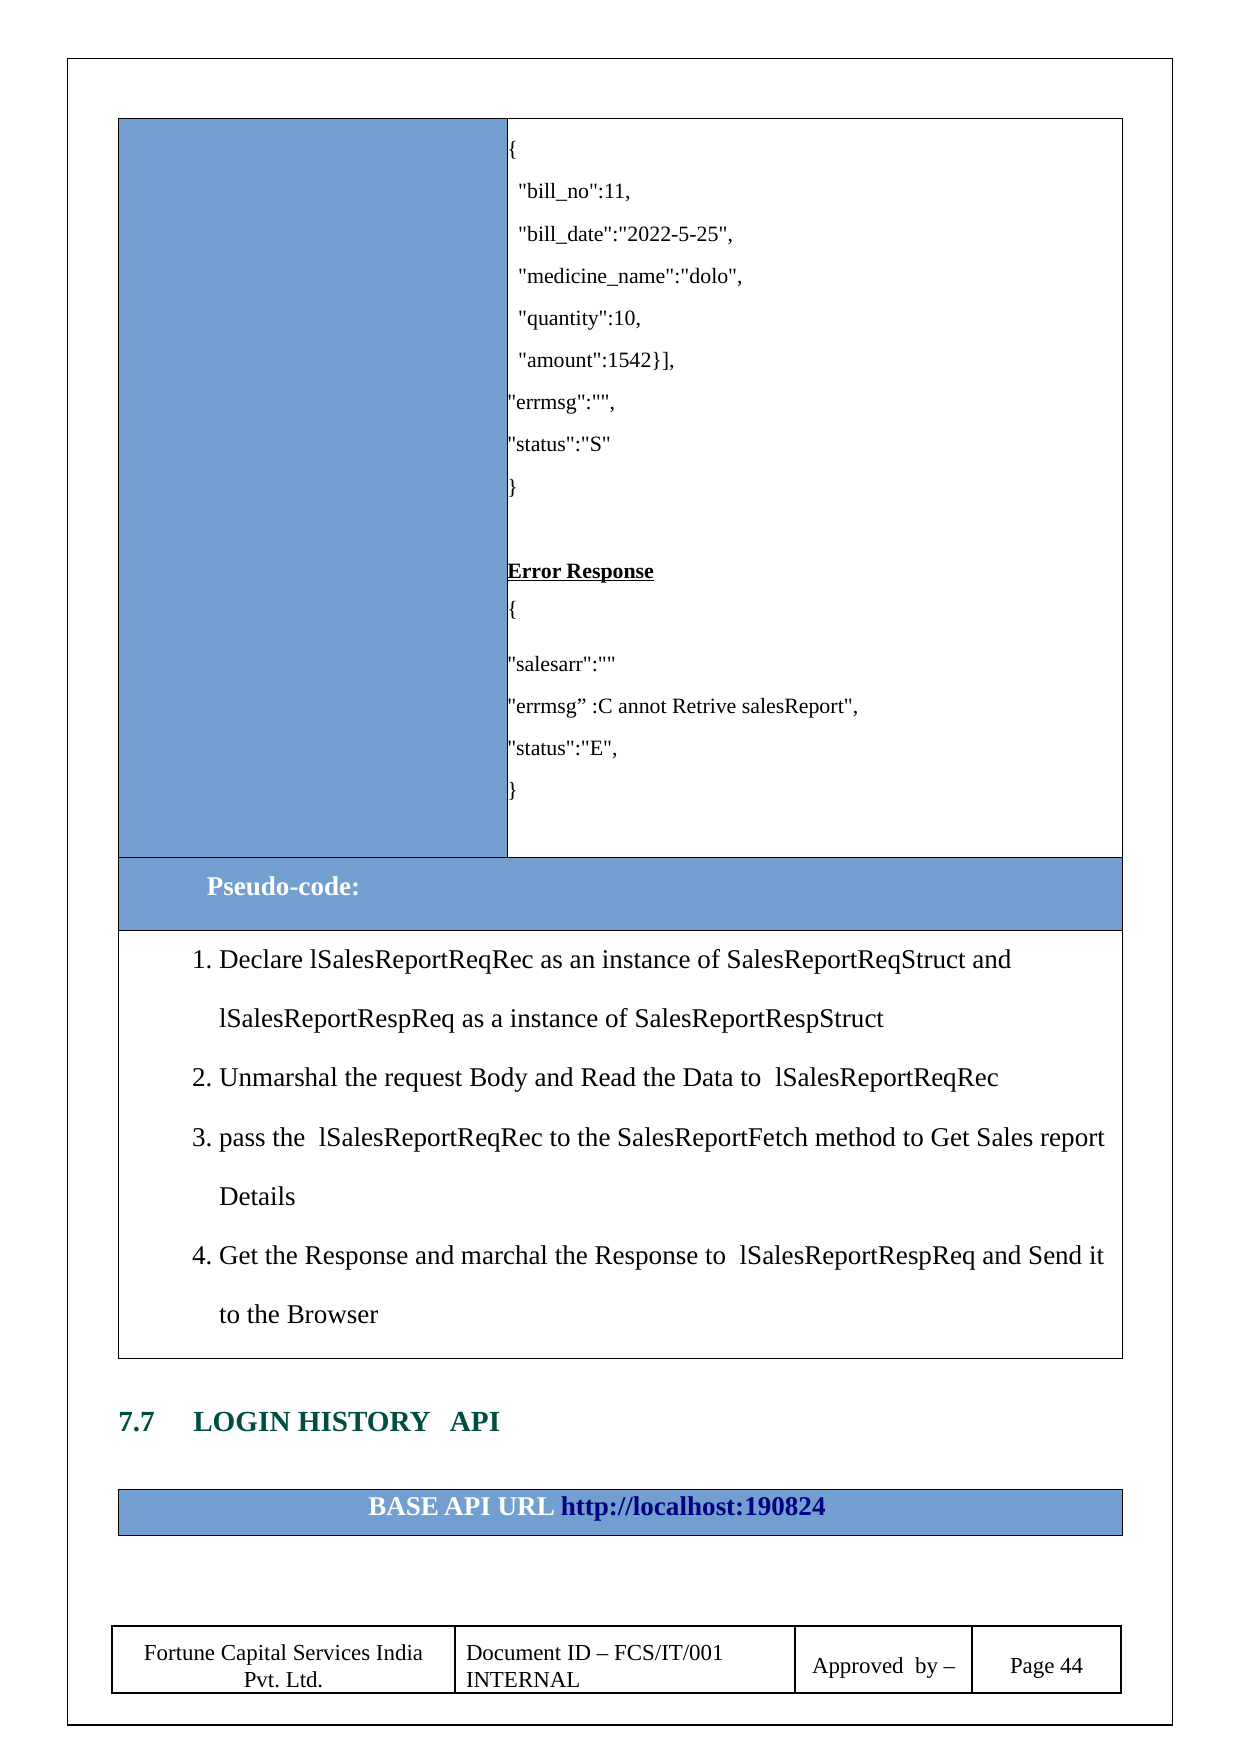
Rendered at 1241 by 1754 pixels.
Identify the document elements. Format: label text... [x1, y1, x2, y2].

table_cell Pseudo-code: [119, 858, 1122, 930]
table_cell 1. Declare lSalesReportReqRec as an instance of SalesReportReqStruct and lSalesReportRespReq as a instance of SalesReportRespStruct 2. Unmarshal the request Body and Read the Data to lSalesReportReqRec 3. pass the lSalesReportReqRec to the SalesReportFetch method to Get Sales report Details 4. Get the Response and marchal the Response to lSalesReportRespReq and Send it to the Browser [119, 931, 1122, 1357]
list 7.7 LOGIN HISTORY API [118, 1404, 1122, 1438]
table_header BASE API URL http://localhost:190824 [119, 1490, 1122, 1535]
table_cell [119, 119, 507, 857]
table_cell { "bill_no":11, "bill_date":"2022-5-25", "medicine_name":"dolo", "quantity":10, "amount":1542}], "errmsg":"", "status":"S" } Error Response { "salesarr":"" "errmsg” :C annot Retrive salesReport", "status":"E", } [508, 119, 1122, 857]
